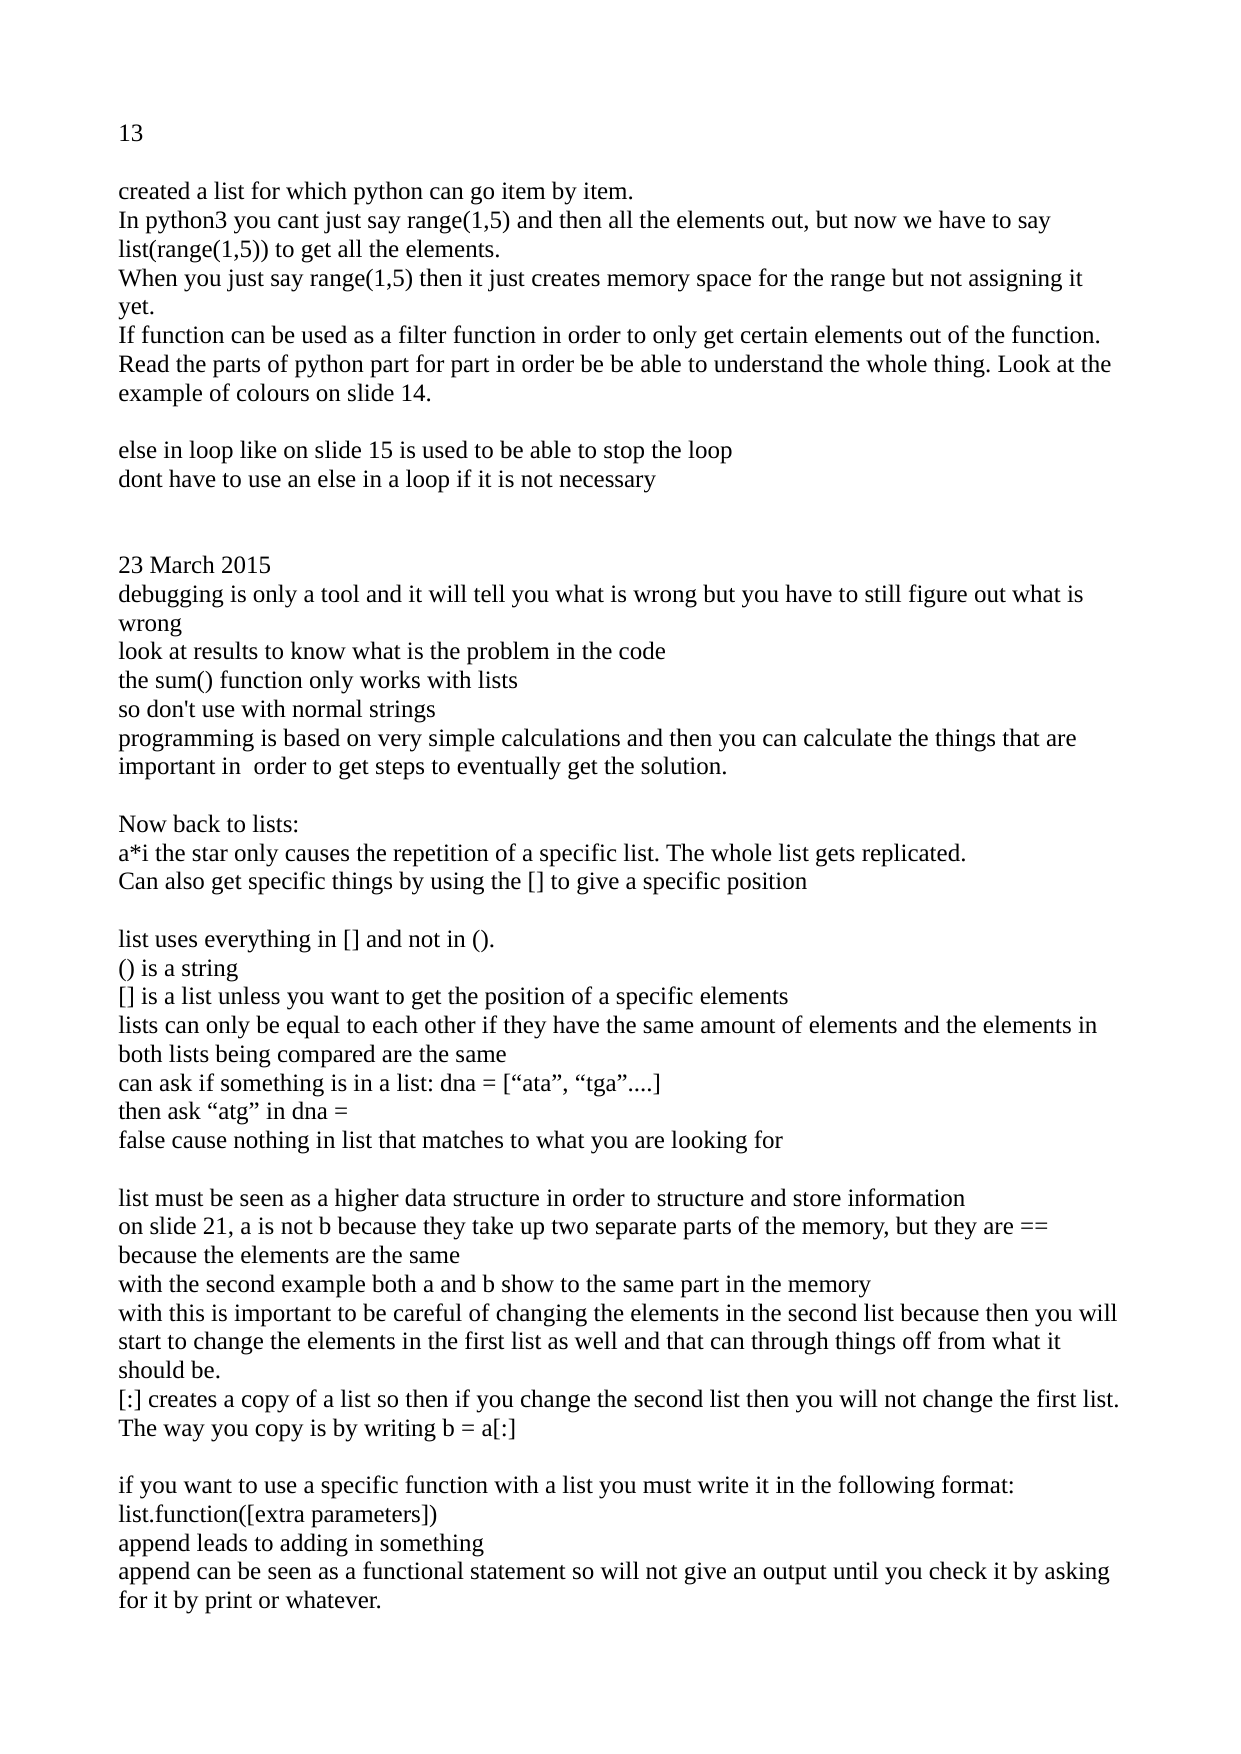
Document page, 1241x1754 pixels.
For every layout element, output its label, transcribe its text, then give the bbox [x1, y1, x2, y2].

text list must be seen as a higher data structure in order to structure and store information [118, 1183, 1122, 1211]
text on slide 21, a is not b because they take up two separate parts of the memory, but they are == because the elements are the same [118, 1211, 1122, 1269]
text then ask “atg” in dna = [118, 1096, 1122, 1125]
text [:] creates a copy of a list so then if you change the second list then you will not change the first list. [118, 1384, 1122, 1413]
text If function can be used as a filter function in order to only get certain elements out of the function. [118, 320, 1122, 349]
text programming is based on very simple calculations and then you can calculate the things that are important in order to get steps to eventually get the solution. [118, 723, 1122, 780]
text so don't use with normal strings [118, 694, 1122, 723]
text list uses everything in [] and not in (). [118, 924, 1122, 953]
text with this is important to be careful of changing the elements in the second list because then you will start to change the elements in the first list as well and that can through things off from what it should be. [118, 1298, 1122, 1384]
text debugging is only a tool and it will tell you what is wrong but you have to still figure out what is wrong [118, 579, 1122, 636]
text lists can only be equal to each other if they have the same amount of elements and the elements in both lists being compared are the same [118, 1010, 1122, 1068]
text created a list for which python can go item by item. [118, 176, 1122, 205]
text [] is a list unless you want to get the position of a specific elements [118, 981, 1122, 1010]
text if you want to use a specific function with a list you must write it in the following format: [118, 1470, 1122, 1499]
text append can be seen as a functional statement so will not give an output until you check it by asking for it by print or whatever. [118, 1556, 1122, 1614]
text Now back to lists: [118, 809, 1122, 838]
text false cause nothing in list that matches to what you are looking for [118, 1125, 1122, 1154]
text dont have to use an else in a loop if it is not necessary [118, 464, 1122, 493]
text The way you copy is by writing b = a[:] [118, 1413, 1122, 1441]
text look at results to know what is the problem in the code [118, 636, 1122, 665]
text else in loop like on slide 15 is used to be able to stop the loop [118, 435, 1122, 464]
text can ask if something is in a list: dna = [“ata”, “tga”....] [118, 1068, 1122, 1096]
text Can also get specific things by using the [] to give a specific position [118, 866, 1122, 895]
text () is a string [118, 953, 1122, 981]
text append leads to adding in something [118, 1528, 1122, 1556]
text Read the parts of python part for part in order be be able to understand the whole thing. Look at the example of colours on slide 14. [118, 349, 1122, 406]
text When you just say range(1,5) then it just creates memory space for the range but not assigning it yet. [118, 263, 1122, 320]
text In python3 you cant just say range(1,5) and then all the elements out, but now we have to say list(range(1,5)) to get all the elements. [118, 205, 1122, 263]
text the sum() function only works with lists [118, 665, 1122, 694]
text list.function([extra parameters]) [118, 1499, 1122, 1528]
text 23 March 2015 [118, 550, 1122, 579]
text with the second example both a and b show to the same part in the memory [118, 1269, 1122, 1298]
text a*i the star only causes the repetition of a specific list. The whole list gets replicated. [118, 838, 1122, 866]
